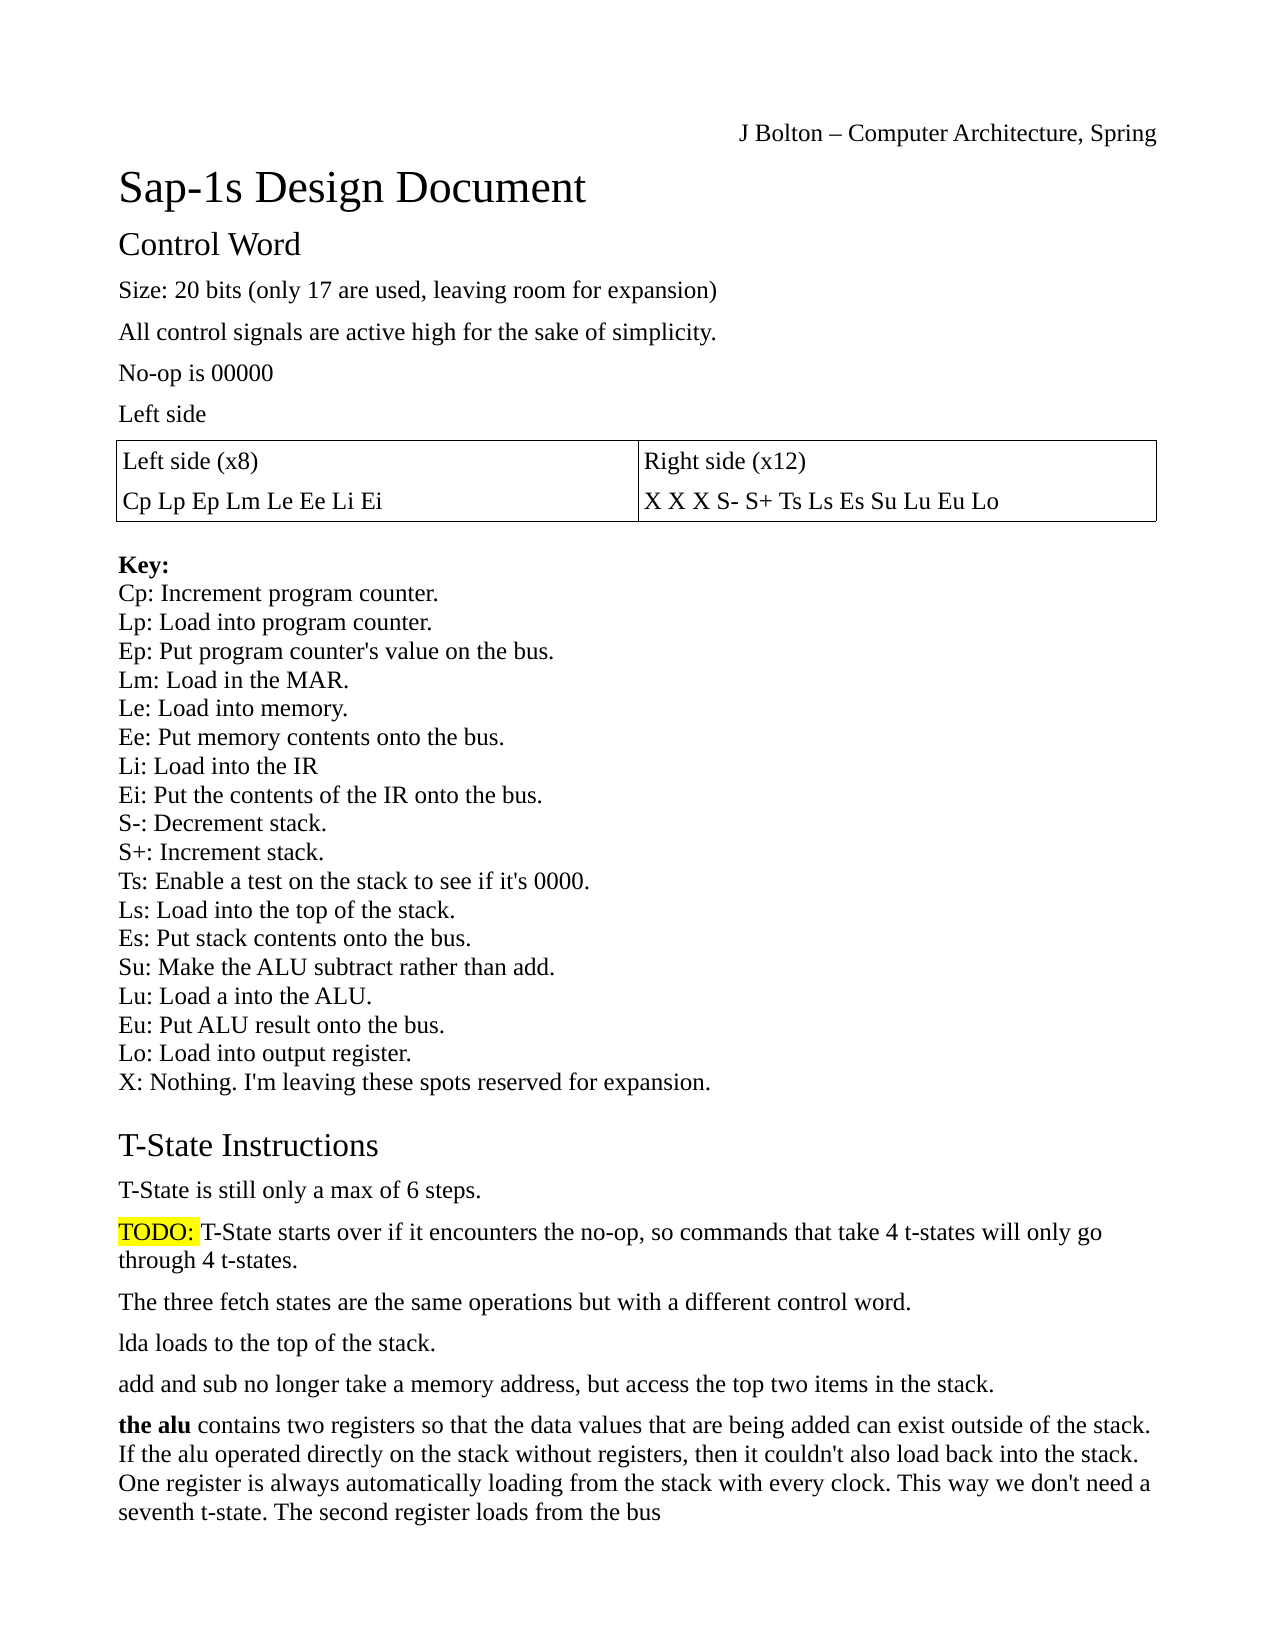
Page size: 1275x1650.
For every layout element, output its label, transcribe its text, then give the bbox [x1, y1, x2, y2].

text Ls: Load into the top of the stack. [118, 895, 1157, 923]
text Cp: Increment program counter. [118, 578, 1157, 607]
text J Bolton – Computer Architecture, Spring [118, 118, 1157, 147]
text the alu contains two registers so that the data values that are being added can exist outside of the stack. If the alu operated directly on the stack without registers, then it couldn't also load back into the stack. One register is always automatically loading from the stack with every clock. This way we don't need a seventh t-state. The second register loads from the bus [118, 1411, 1157, 1526]
text Ei: Put the contents of the IR onto the bus. [118, 780, 1157, 808]
text add and sub no longer take a memory address, but access the top two items in the stack. [118, 1369, 1157, 1398]
text Lm: Load in the MAR. [118, 665, 1157, 693]
table_cell X X X S- S+ Ts Ls Es Su Lu Eu Lo [639, 481, 1156, 521]
text Eu: Put ALU result onto the bus. [118, 1010, 1157, 1038]
table_cell Cp Lp Ep Lm Le Ee Li Ei [117, 481, 638, 521]
text lda loads to the top of the stack. [118, 1328, 1157, 1357]
text Lu: Load a into the ALU. [118, 981, 1157, 1010]
text Le: Load into memory. [118, 693, 1157, 722]
text Lo: Load into output register. [118, 1038, 1157, 1067]
text Lp: Load into program counter. [118, 607, 1157, 636]
text Ee: Put memory contents onto the bus. [118, 722, 1157, 751]
text Left side [118, 399, 1157, 428]
text Su: Make the ALU subtract rather than add. [118, 952, 1157, 981]
text S+: Increment stack. [118, 837, 1157, 866]
text Size: 20 bits (only 17 are used, leaving room for expansion) [118, 275, 1157, 304]
text Li: Load into the IR [118, 751, 1157, 780]
text All control signals are active high for the sake of simplicity. [118, 317, 1157, 345]
text No-op is 00000 [118, 358, 1157, 387]
text Sap-1s Design Document [118, 159, 1157, 212]
text TODO: T-State starts over if it encounters the no-op, so commands that take 4 t-states will only go through 4 t-states. [118, 1217, 1157, 1274]
text Es: Put stack contents onto the bus. [118, 923, 1157, 952]
text S-: Decrement stack. [118, 808, 1157, 837]
text Ts: Enable a test on the stack to see if it's 0000. [118, 866, 1157, 895]
text Key: [118, 550, 1157, 578]
text X: Nothing. I'm leaving these spots reserved for expansion. [118, 1067, 1157, 1096]
text T-State Instructions [118, 1125, 1157, 1163]
table_header Right side (x12) [639, 441, 1156, 481]
text Ep: Put program counter's value on the bus. [118, 636, 1157, 665]
text T-State is still only a max of 6 steps. [118, 1176, 1157, 1204]
text Control Word [118, 224, 1157, 263]
text The three fetch states are the same operations but with a different control word. [118, 1287, 1157, 1316]
table_header Left side (x8) [117, 441, 638, 481]
